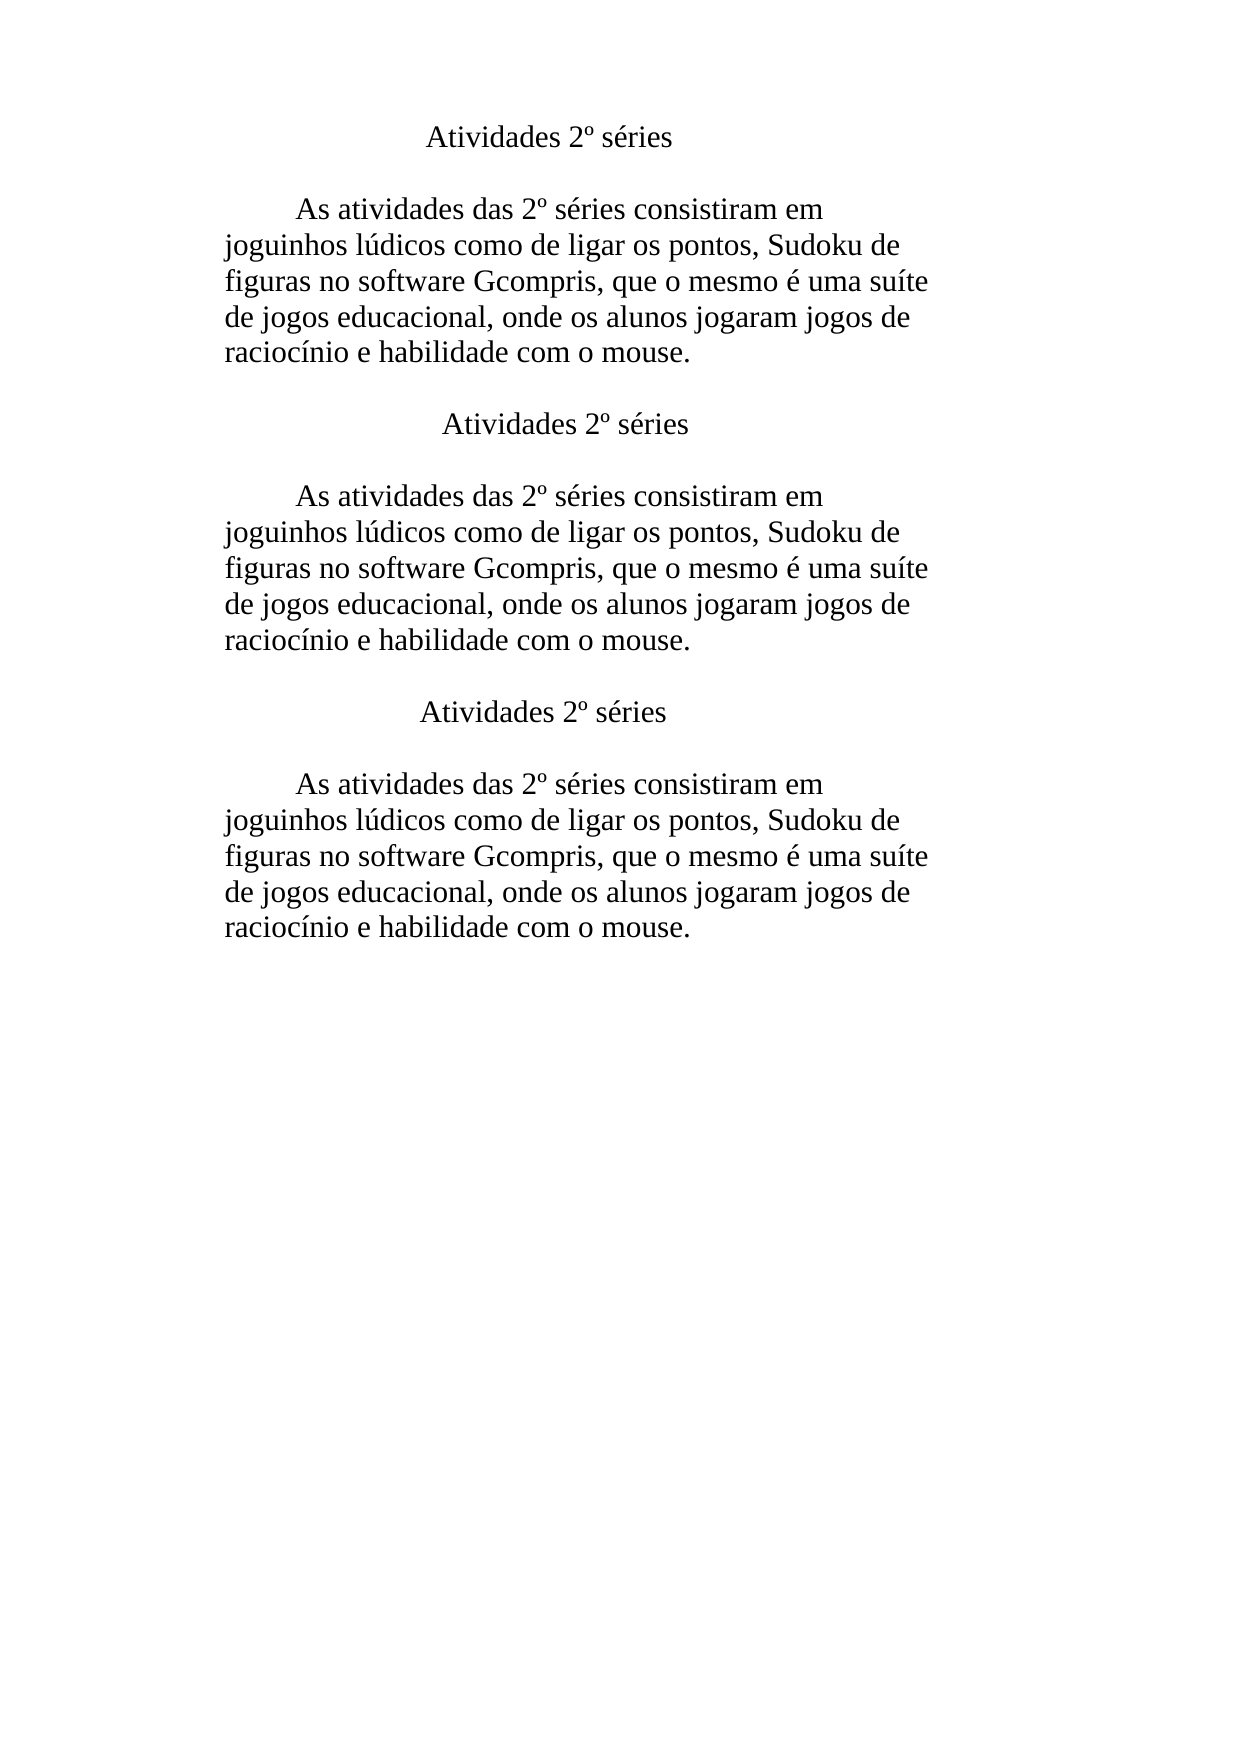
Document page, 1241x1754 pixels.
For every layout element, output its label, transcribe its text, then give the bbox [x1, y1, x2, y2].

text Atividades 2º séries [348, 118, 951, 154]
text As atividades das 2º séries consistiram em joguinhos lúdicos como de ligar os pontos, Sudoku de figuras no software Gcompris, que o mesmo é uma suíte de jogos educacional, onde os alunos jogaram jogos de raciocínio e habilidade com o mouse. [224, 190, 951, 370]
text Atividades 2º séries [224, 406, 951, 442]
text Atividades 2º séries [348, 693, 951, 729]
text As atividades das 2º séries consistiram em joguinhos lúdicos como de ligar os pontos, Sudoku de figuras no software Gcompris, que o mesmo é uma suíte de jogos educacional, onde os alunos jogaram jogos de raciocínio e habilidade com o mouse. [224, 477, 951, 657]
text As atividades das 2º séries consistiram em joguinhos lúdicos como de ligar os pontos, Sudoku de figuras no software Gcompris, que o mesmo é uma suíte de jogos educacional, onde os alunos jogaram jogos de raciocínio e habilidade com o mouse. [224, 765, 951, 945]
